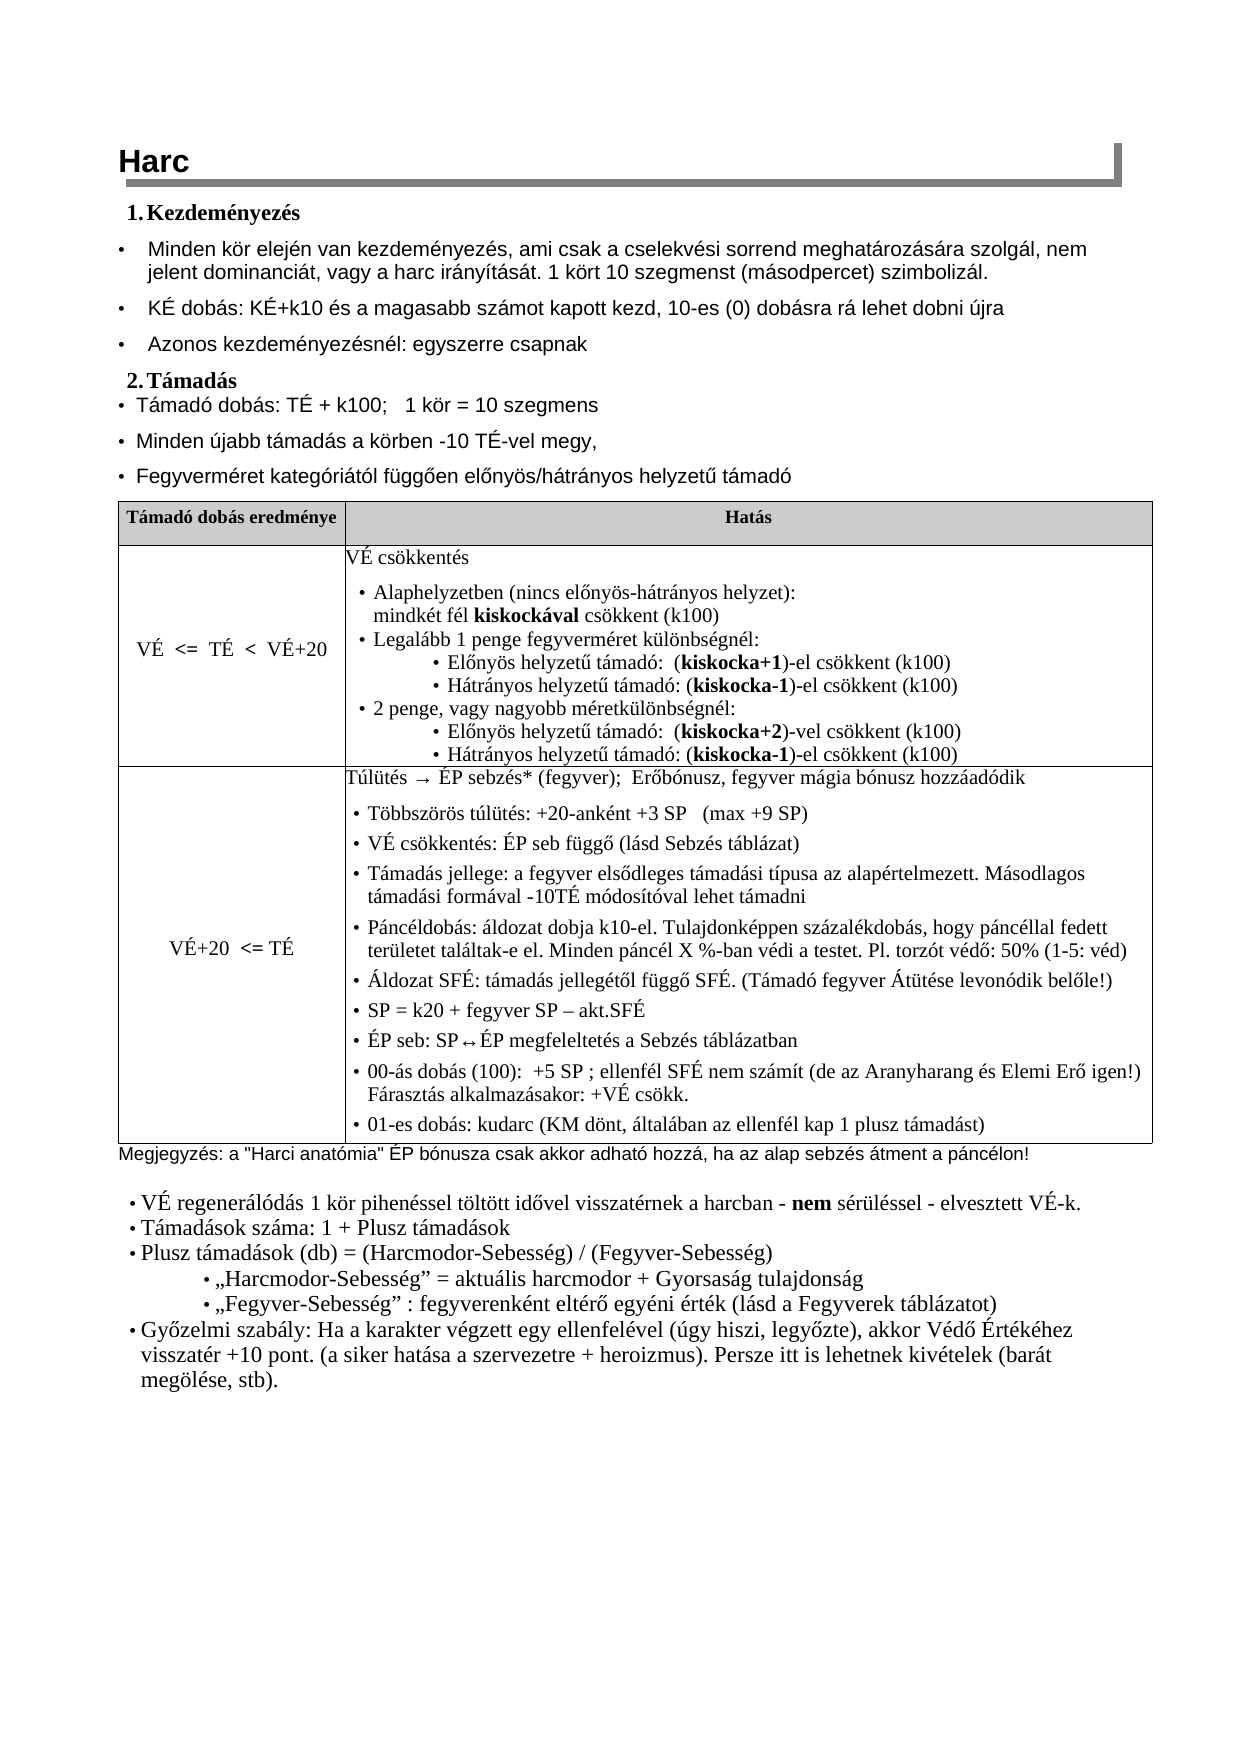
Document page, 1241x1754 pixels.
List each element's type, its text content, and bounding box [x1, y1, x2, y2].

list Fegyverméret kategóriától függően előnyös/hátrányos helyzetű támadó [118, 465, 1122, 488]
list Plusz támadások (db) = (Harcmodor-Sebesség) / (Fegyver-Sebesség) [129, 1240, 1122, 1266]
list Támadó dobás: TÉ + k100; 1 kör = 10 szegmens [118, 393, 1122, 417]
list Minden kör elején van kezdeményezés, ami csak a cselekvési sorrend meghatározására szolgál, nem jelent dominanciát, vagy a harc irányítását. 1 kört 10 szegmenst (másodpercet) szimbolizál. [118, 238, 1122, 284]
text Megjegyzés: a "Harci anatómia" ÉP bónusza csak akkor adható hozzá, ha az alap sebzés átment a páncélon! [118, 1144, 1122, 1164]
table_cell Túlütés → ÉP sebzés* (fegyver); Erőbónusz, fegyver mágia bónusz hozzáadódik Többszörös túlütés: +20-anként +3 SP (max +9 SP) VÉ csökkentés: ÉP seb függő (lásd Sebzés táblázat) Támadás jellege: a fegyver elsődleges támadási típusa az alapértelmezett. Másodlagos támadási formával -10TÉ módosítóval lehet támadni Páncéldobás: áldozat dobja k10-el. Tulajdonképpen százalékdobás, hogy páncéllal fedett területet találtak-e el. Minden páncél X %-ban védi a testet. Pl. torzót védő: 50% (1-5: véd) Áldozat SFÉ: támadás jellegétől függő SFÉ. (Támadó fegyver Átütése levonódik belőle!) SP = k20 + fegyver SP – akt.SFÉ ÉP seb: SP↔ÉP megfeleltetés a Sebzés táblázatban 00-ás dobás (100): +5 SP ; ellenfél SFÉ nem számít (de az Aranyharang és Elemi Erő igen!) Fárasztás alkalmazásakor: +VÉ csökk. 01-es dobás: kudarc (KM dönt, általában az ellenfél kap 1 plusz támadást) [346, 767, 1152, 1143]
table_cell VÉ csökkentés Alaphelyzetben (nincs előnyös-hátrányos helyzet): mindkét fél kiskockával csökkent (k100) Legalább 1 penge fegyverméret különbségnél: Előnyös helyzetű támadó: (kiskocka+1)-el csökkent (k100) Hátrányos helyzetű támadó: (kiskocka-1)-el csökkent (k100) 2 penge, vagy nagyobb méretkülönbségnél: Előnyös helyzetű támadó: (kiskocka+2)-vel csökkent (k100) Hátrányos helyzetű támadó: (kiskocka-1)-el csökkent (k100) [346, 546, 1152, 766]
table_header Támadó dobás eredménye [119, 502, 345, 545]
list Támadás [126, 368, 1122, 393]
list Támadások száma: 1 + Plusz támadások [129, 1215, 1122, 1240]
list Minden újabb támadás a körben -10 TÉ-vel megy, [118, 429, 1122, 452]
table_cell VÉ+20 <= TÉ [119, 767, 345, 1143]
table_cell VÉ <= TÉ < VÉ+20 [119, 546, 345, 766]
table_header Hatás [346, 502, 1152, 545]
list Győzelmi szabály: Ha a karakter végzett egy ellenfelével (úgy hiszi, legyőzte), akkor Védő Értékéhez visszatér +10 pont. (a siker hatása a szervezetre + heroizmus). Persze itt is lehetnek kivételek (barát megölése, stb). [129, 1317, 1122, 1393]
list KÉ dobás: KÉ+k10 és a magasabb számot kapott kezd, 10-es (0) dobásra rá lehet dobni újra [118, 297, 1122, 320]
list VÉ regenerálódás 1 kör pihenéssel töltött idővel visszatérnek a harcban - nem sérüléssel - elvesztett VÉ-k. [129, 1189, 1122, 1215]
list „Fegyver-Sebesség” : fegyverenként eltérő egyéni érték (lásd a Fegyverek táblázatot) [203, 1291, 1122, 1317]
list „Harcmodor-Sebesség” = aktuális harcmodor + Gyorsaság tulajdonság [203, 1266, 1122, 1291]
list Kezdeményezés [126, 200, 1122, 225]
subtitle Harc [118, 143, 1114, 179]
list Azonos kezdeményezésnél: egyszerre csapnak [118, 332, 1122, 356]
